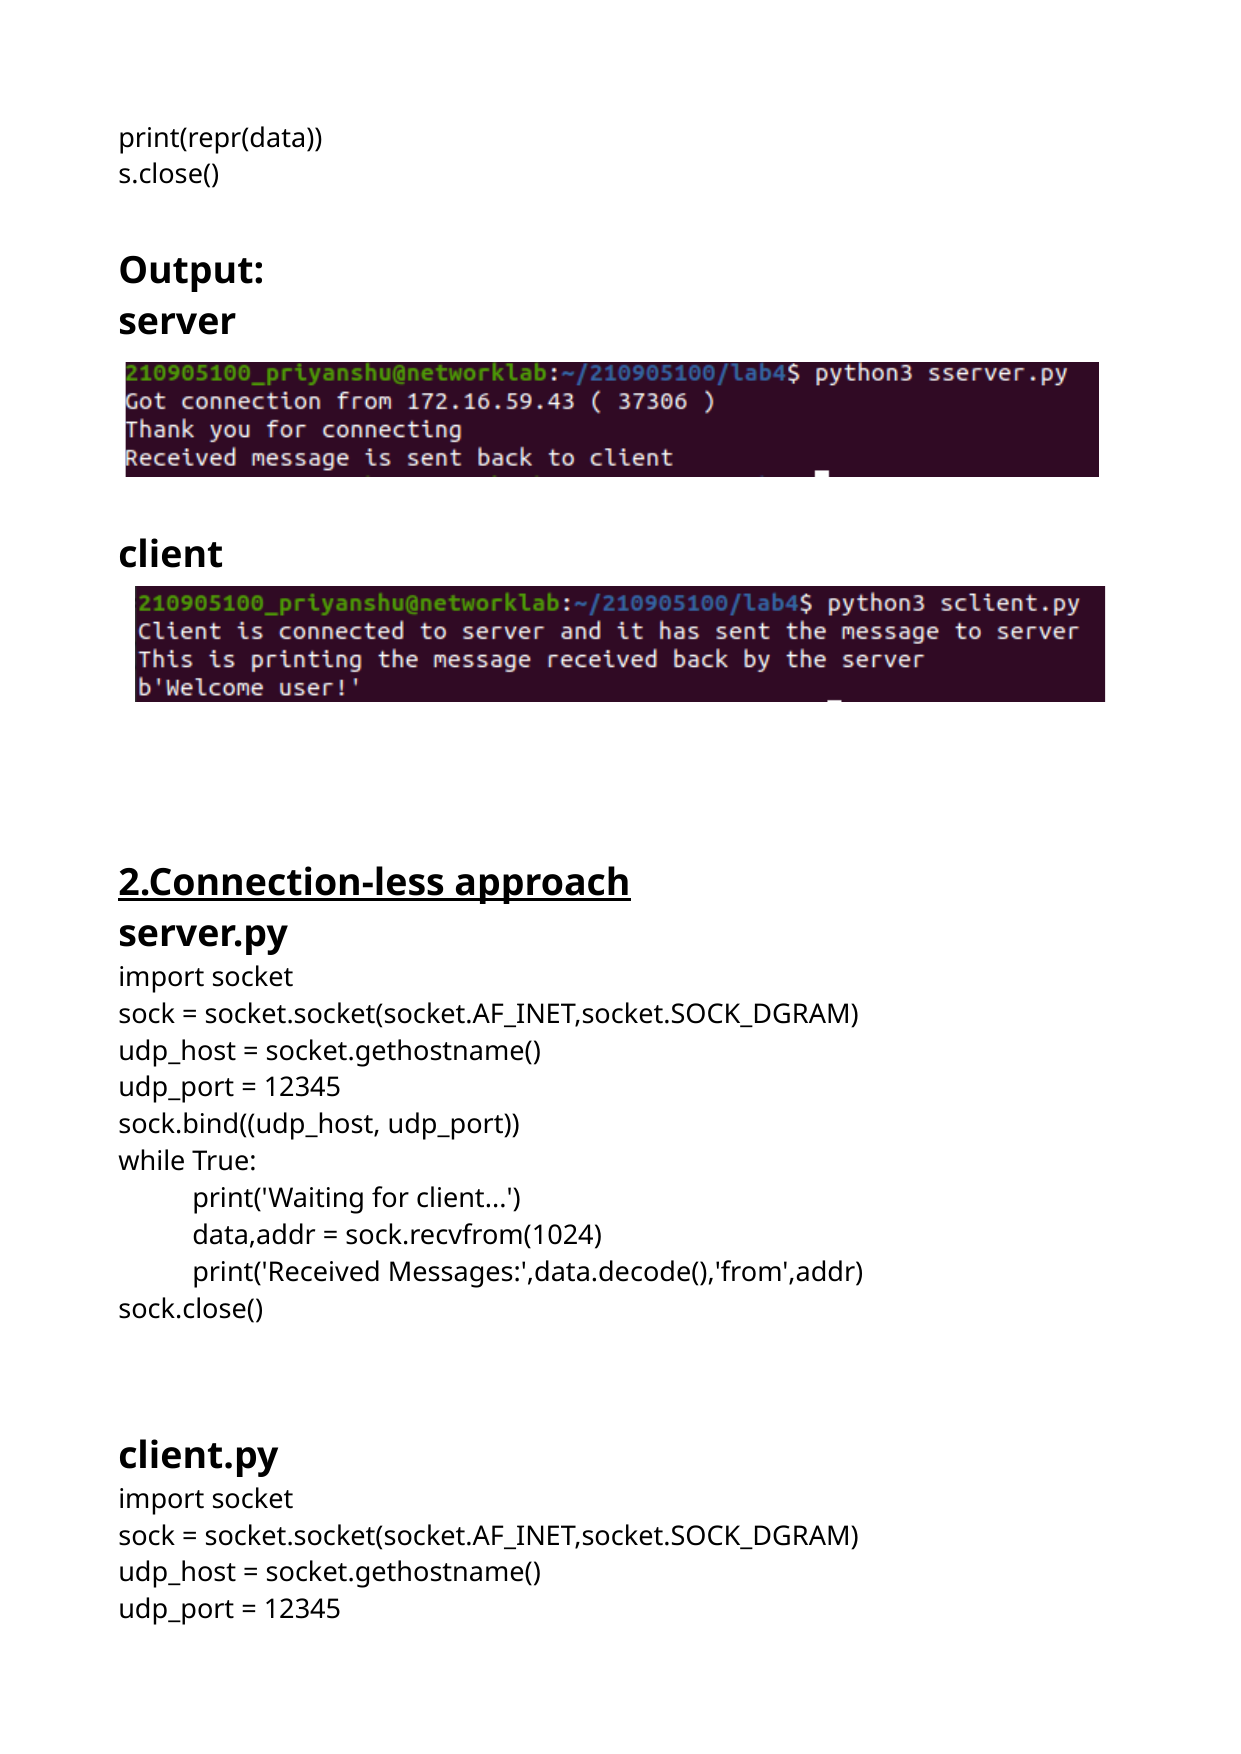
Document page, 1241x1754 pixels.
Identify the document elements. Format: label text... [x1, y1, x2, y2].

text server [118, 294, 1122, 345]
picture [125, 362, 1099, 477]
text udp_port = 12345 [118, 1068, 1122, 1105]
text import socket [118, 1479, 1122, 1516]
text s.close() [118, 155, 1122, 192]
text udp_host = socket.gethostname() [118, 1031, 1122, 1068]
text Output: [118, 243, 1122, 294]
text udp_port = 12345 [118, 1590, 1122, 1627]
text print(repr(data)) [118, 118, 1122, 155]
picture [135, 586, 1106, 702]
text client [118, 527, 1122, 578]
text print('Waiting for client...') [118, 1178, 1122, 1215]
text sock.bind((udp_host, udp_port)) [118, 1105, 1122, 1142]
text sock = socket.socket(socket.AF_INET,socket.SOCK_DGRAM) [118, 994, 1122, 1031]
text sock.close() [118, 1289, 1122, 1326]
text data,addr = sock.recvfrom(1024) [118, 1215, 1122, 1252]
text client.py [118, 1428, 1122, 1479]
text print('Received Messages:',data.decode(),'from',addr) [118, 1252, 1122, 1289]
text sock = socket.socket(socket.AF_INET,socket.SOCK_DGRAM) [118, 1516, 1122, 1553]
text while True: [118, 1142, 1122, 1178]
text server.py [118, 906, 1122, 957]
text import socket [118, 957, 1122, 994]
text udp_host = socket.gethostname() [118, 1553, 1122, 1590]
text 2.Connection-less approach [118, 855, 1122, 906]
